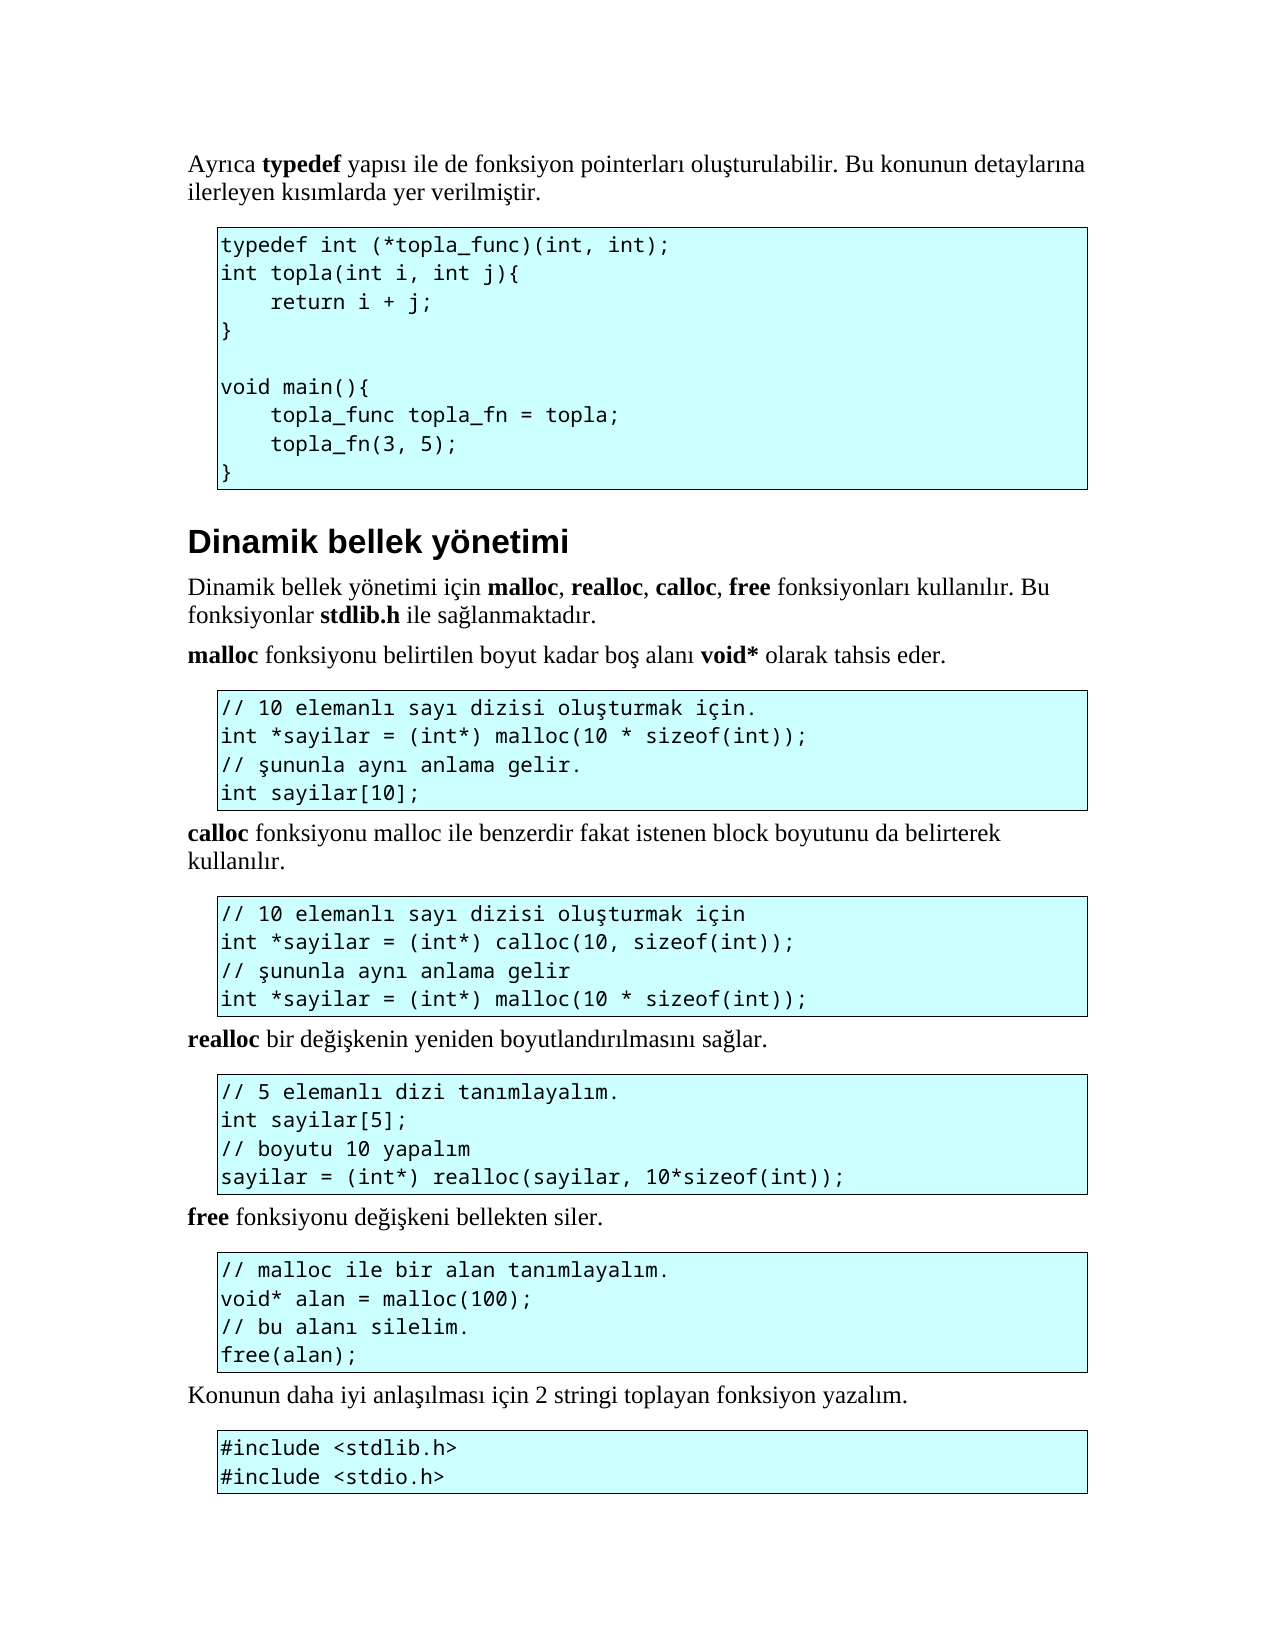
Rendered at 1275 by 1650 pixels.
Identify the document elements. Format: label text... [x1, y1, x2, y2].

text realloc bir değişkenin yeniden boyutlandırılmasını sağlar. [187, 1025, 1087, 1053]
text malloc fonksiyonu belirtilen boyut kadar boş alanı void* olarak tahsis eder. [187, 641, 1087, 669]
text Konunun daha iyi anlaşılması için 2 stringi toplayan fonksiyon yazalım. [187, 1381, 1087, 1409]
text #include <stdlib.h> #include <stdio.h> [218, 1431, 1087, 1493]
subtitle Dinamik bellek yönetimi [187, 523, 1087, 561]
text // malloc ile bir alan tanımlayalım. void* alan = malloc(100); // bu alanı silelim. free(alan); [218, 1253, 1087, 1372]
text free fonksiyonu değişkeni bellekten siler. [187, 1203, 1087, 1231]
text Dinamik bellek yönetimi için malloc, realloc, calloc, free fonksiyonları kullanılır. Bu fonksiyonlar stdlib.h ile sağlanmaktadır. [187, 573, 1087, 628]
text // 5 elemanlı dizi tanımlayalım. int sayilar[5]; // boyutu 10 yapalım sayilar = (int*) realloc(sayilar, 10*sizeof(int)); [218, 1075, 1087, 1194]
text // 10 elemanlı sayı dizisi oluşturmak için int *sayilar = (int*) calloc(10, sizeof(int)); // şununla aynı anlama gelir int *sayilar = (int*) malloc(10 * sizeof(int)); [218, 897, 1087, 1016]
text typedef int (*topla_func)(int, int); int topla(int i, int j){ return i + j; } void main(){ topla_func topla_fn = topla; topla_fn(3, 5); } [218, 228, 1087, 489]
text calloc fonksiyonu malloc ile benzerdir fakat istenen block boyutunu da belirterek kullanılır. [187, 819, 1087, 874]
text Ayrıca typedef yapısı ile de fonksiyon pointerları oluşturulabilir. Bu konunun detaylarına ilerleyen kısımlarda yer verilmiştir. [187, 150, 1087, 205]
text // 10 elemanlı sayı dizisi oluşturmak için. int *sayilar = (int*) malloc(10 * sizeof(int)); // şununla aynı anlama gelir. int sayilar[10]; [218, 691, 1087, 810]
